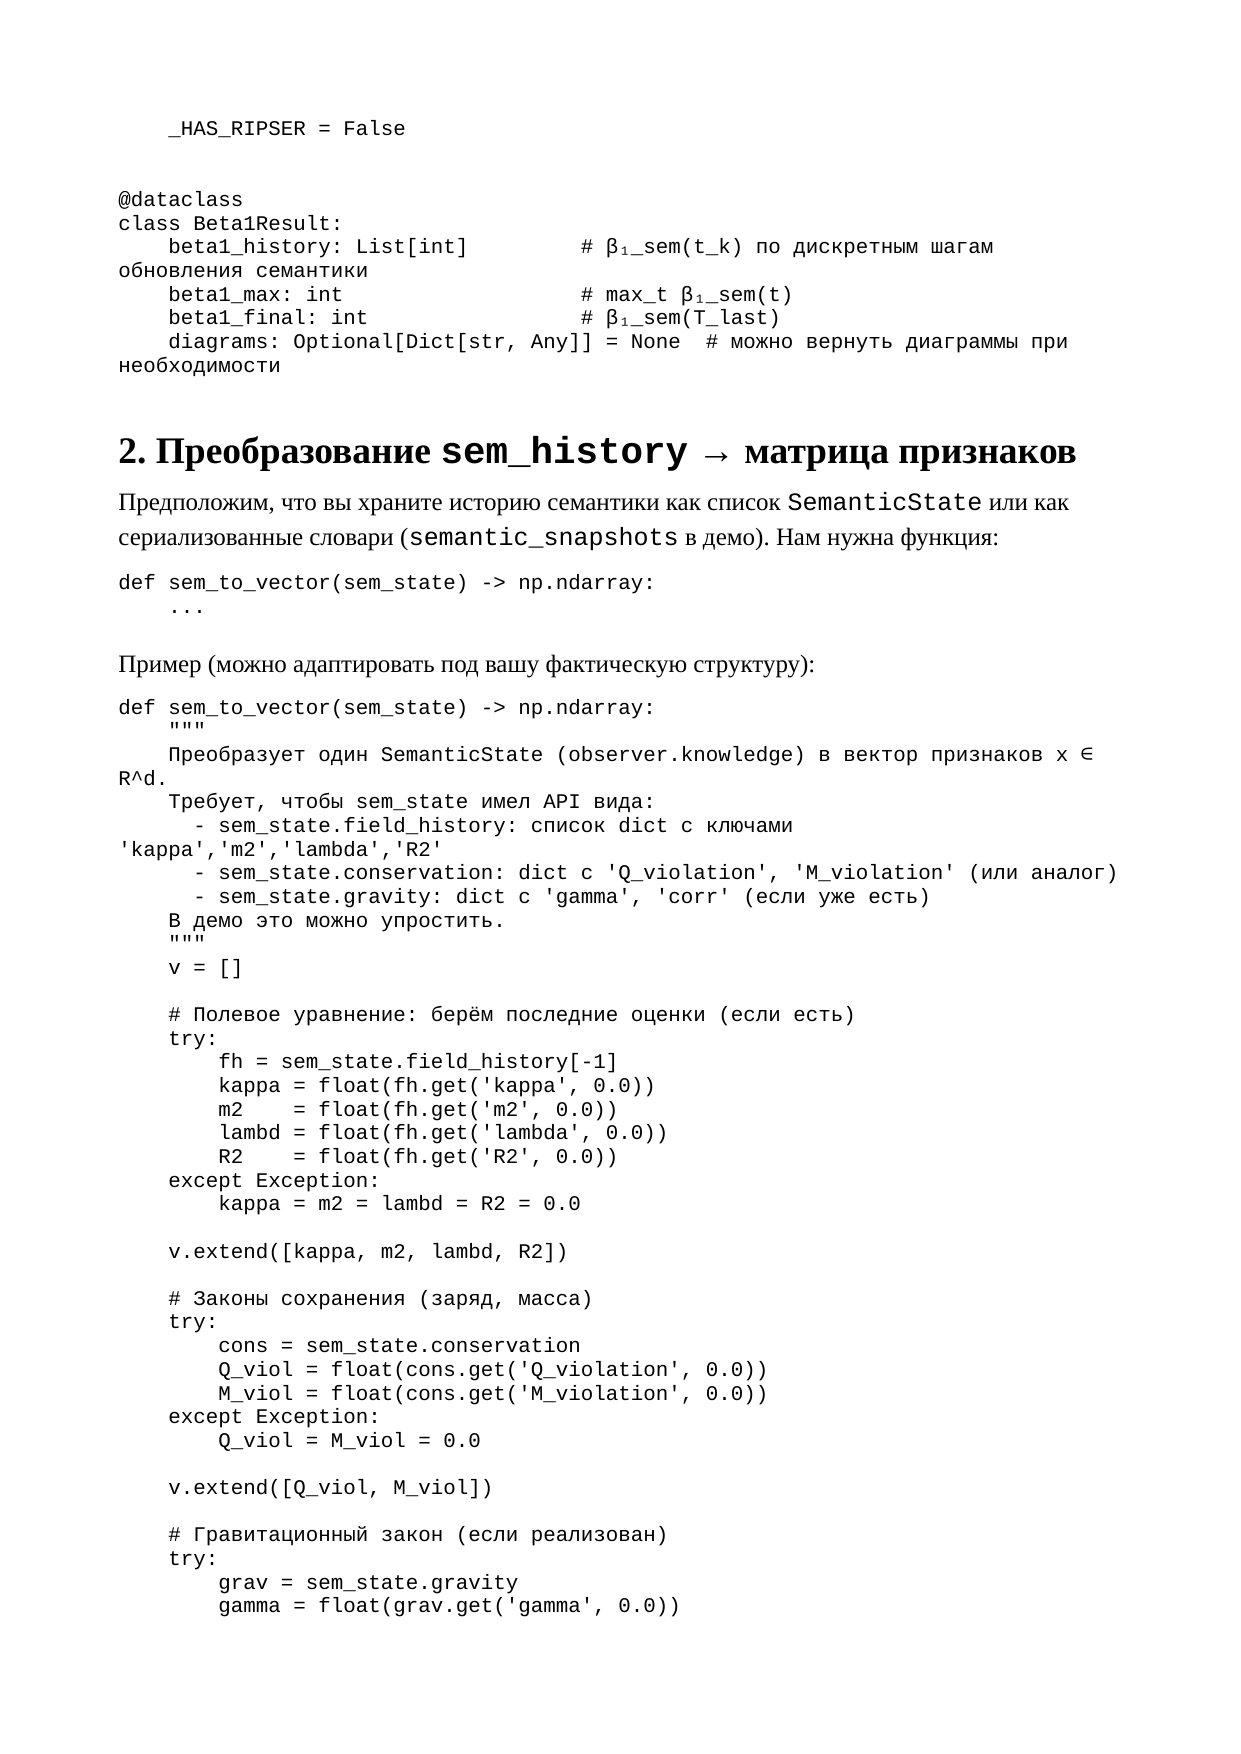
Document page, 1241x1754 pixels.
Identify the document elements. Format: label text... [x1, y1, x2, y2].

text try: [118, 1028, 1122, 1051]
text Преобразует один SemanticState (observer.knowledge) в вектор признаков x ∈ R^d. [118, 744, 1122, 791]
text class Beta1Result: [118, 213, 1122, 236]
text # Полевое уравнение: берём последние оценки (если есть) [118, 1004, 1122, 1028]
text def sem_to_vector(sem_state) -> np.ndarray: [118, 697, 1122, 720]
text kappa = m2 = lambd = R2 = 0.0 [118, 1193, 1122, 1217]
text try: [118, 1548, 1122, 1572]
text Пример (можно адаптировать под вашу фактическую структуру): [118, 649, 1122, 678]
text def sem_to_vector(sem_state) -> np.ndarray: [118, 572, 1122, 596]
text fh = sem_state.field_history[-1] [118, 1051, 1122, 1075]
text _HAS_RIPSER = False [118, 118, 1122, 142]
text - sem_state.field_history: список dict с ключами 'kappa','m2','lambda','R2' [118, 815, 1122, 862]
text except Exception: [118, 1406, 1122, 1430]
text v = [] [118, 957, 1122, 981]
text # Гравитационный закон (если реализован) [118, 1524, 1122, 1548]
text Требует, чтобы sem_state имел API вида: [118, 791, 1122, 815]
text ... [118, 596, 1122, 620]
text R2 = float(fh.get('R2', 0.0)) [118, 1146, 1122, 1170]
text M_viol = float(cons.get('M_violation', 0.0)) [118, 1382, 1122, 1406]
text lambd = float(fh.get('lambda', 0.0)) [118, 1122, 1122, 1146]
text except Exception: [118, 1170, 1122, 1193]
text beta1_history: List[int] # β₁_sem(t_k) по дискретным шагам обновления семантики [118, 236, 1122, 284]
text cons = sem_state.conservation [118, 1335, 1122, 1359]
text # Законы сохранения (заряд, масса) [118, 1288, 1122, 1312]
text Предположим, что вы храните историю семантики как список SemanticState или как сериализованные словари (semantic_snapshots в демо). Нам нужна функция: [118, 487, 1122, 553]
text grav = sem_state.gravity [118, 1572, 1122, 1595]
text В демо это можно упростить. [118, 909, 1122, 933]
text beta1_final: int # β₁_sem(T_last) [118, 307, 1122, 331]
text m2 = float(fh.get('m2', 0.0)) [118, 1099, 1122, 1122]
subtitle 2. Преобразование sem_history → матрица признаков [118, 428, 1122, 475]
text Q_viol = M_viol = 0.0 [118, 1430, 1122, 1453]
text """ [118, 933, 1122, 957]
text gamma = float(grav.get('gamma', 0.0)) [118, 1595, 1122, 1619]
text """ [118, 720, 1122, 744]
text Q_viol = float(cons.get('Q_violation', 0.0)) [118, 1359, 1122, 1382]
text - sem_state.conservation: dict с 'Q_violation', 'M_violation' (или аналог) [118, 862, 1122, 886]
text v.extend([kappa, m2, lambd, R2]) [118, 1241, 1122, 1264]
text beta1_max: int # max_t β₁_sem(t) [118, 284, 1122, 307]
text v.extend([Q_viol, M_viol]) [118, 1477, 1122, 1501]
text try: [118, 1312, 1122, 1335]
text - sem_state.gravity: dict с 'gamma', 'corr' (если уже есть) [118, 886, 1122, 909]
text diagrams: Optional[Dict[str, Any]] = None # можно вернуть диаграммы при необходимости [118, 331, 1122, 378]
text kappa = float(fh.get('kappa', 0.0)) [118, 1075, 1122, 1099]
text @dataclass [118, 189, 1122, 213]
